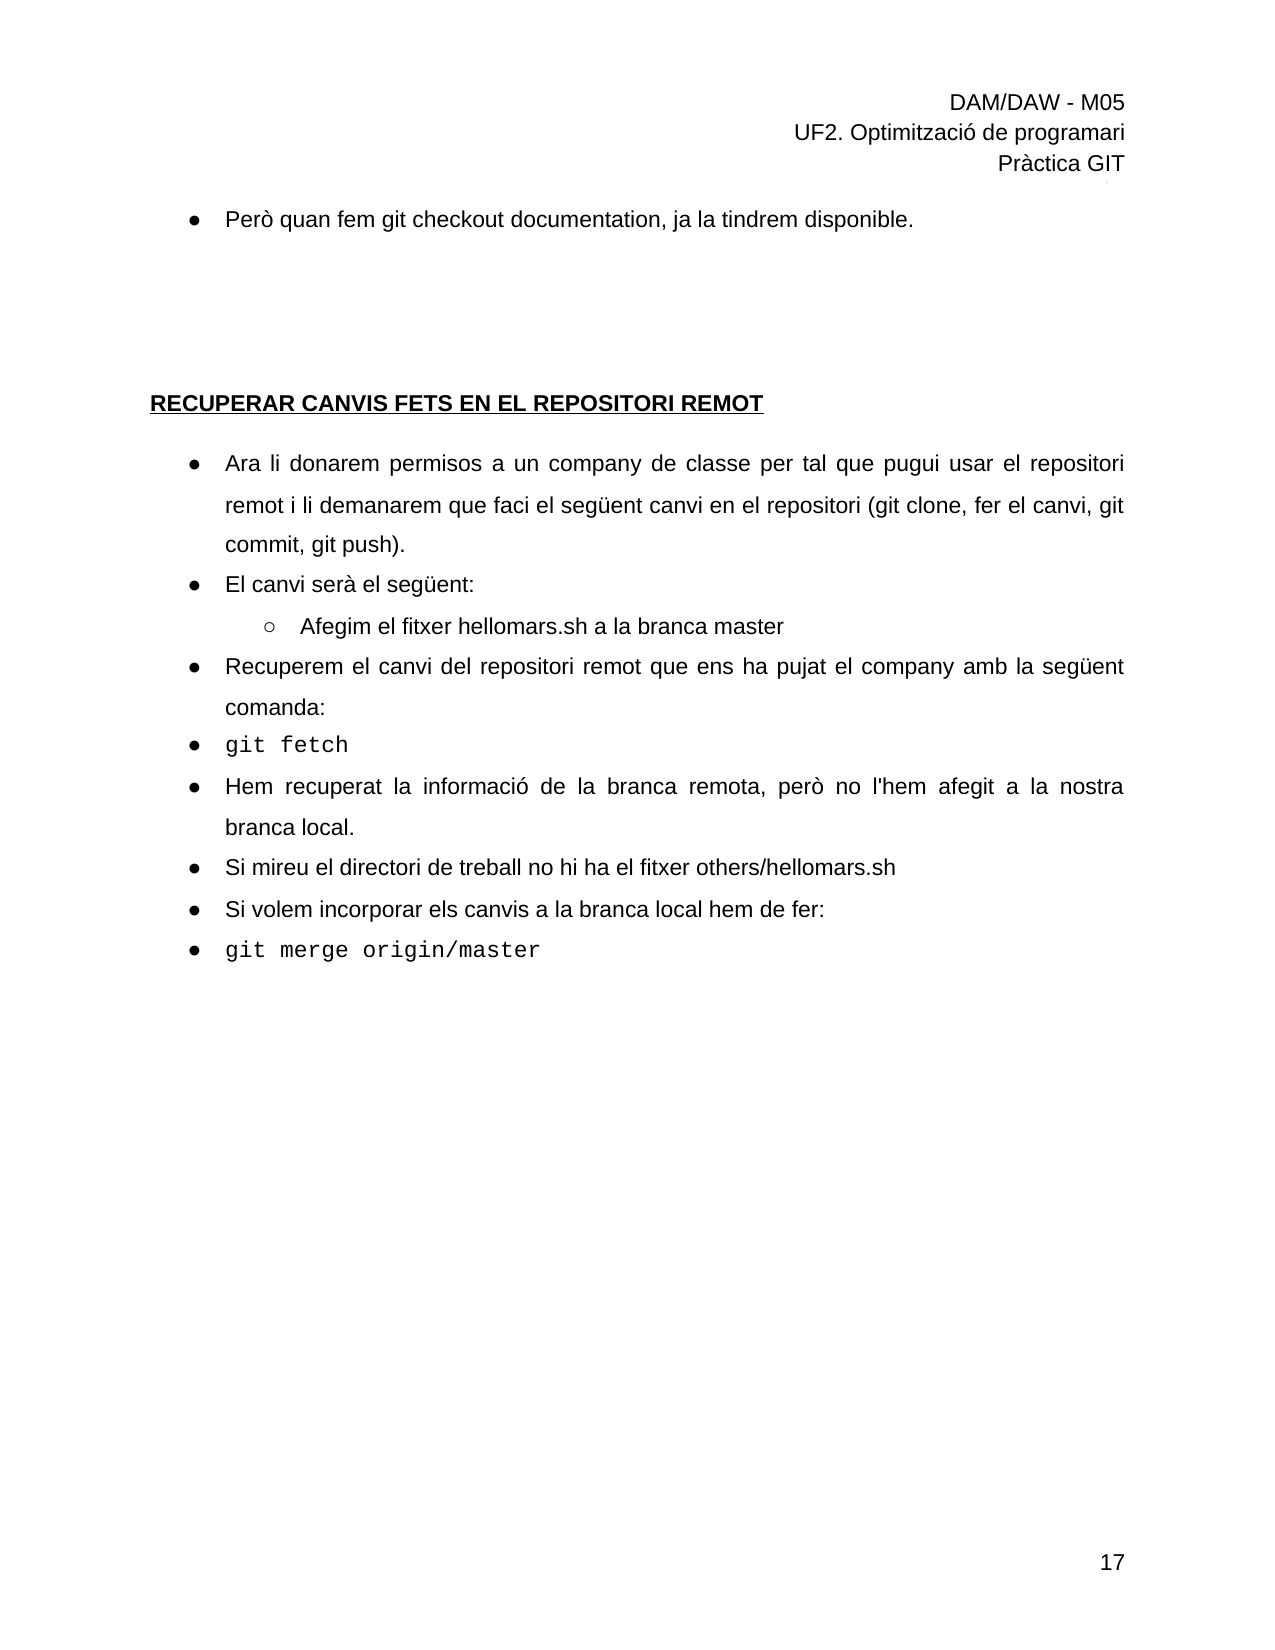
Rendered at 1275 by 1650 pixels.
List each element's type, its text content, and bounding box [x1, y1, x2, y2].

list Però quan fem git checkout documentation, ja la tindrem disponible. [187, 206, 1125, 234]
list git fetch [187, 734, 1125, 760]
list Recuperem el canvi del repositori remot que ens ha pujat el company amb la següent comanda: [187, 653, 1125, 721]
list git merge origin/master [187, 938, 1125, 964]
list El canvi serà el següent: [187, 571, 1125, 599]
text RECUPERAR CANVIS FETS EN EL REPOSITORI REMOT [150, 390, 1125, 416]
list Afegim el fitxer hellomars.sh a la branca master [262, 613, 1125, 640]
list Ara li donarem permisos a un company de classe per tal que pugui usar el repositori remot i li demanarem que faci el següent canvi en el repositori (git clone, fer el canvi, git commit, git push). [187, 450, 1125, 558]
list Si volem incorporar els canvis a la branca local hem de fer: [187, 896, 1125, 924]
list Hem recuperat la informació de la branca remota, però no l'hem afegit a la nostra branca local. [187, 773, 1125, 840]
list Si mireu el directori de treball no hi ha el fitxer others/hellomars.sh [187, 853, 1125, 882]
